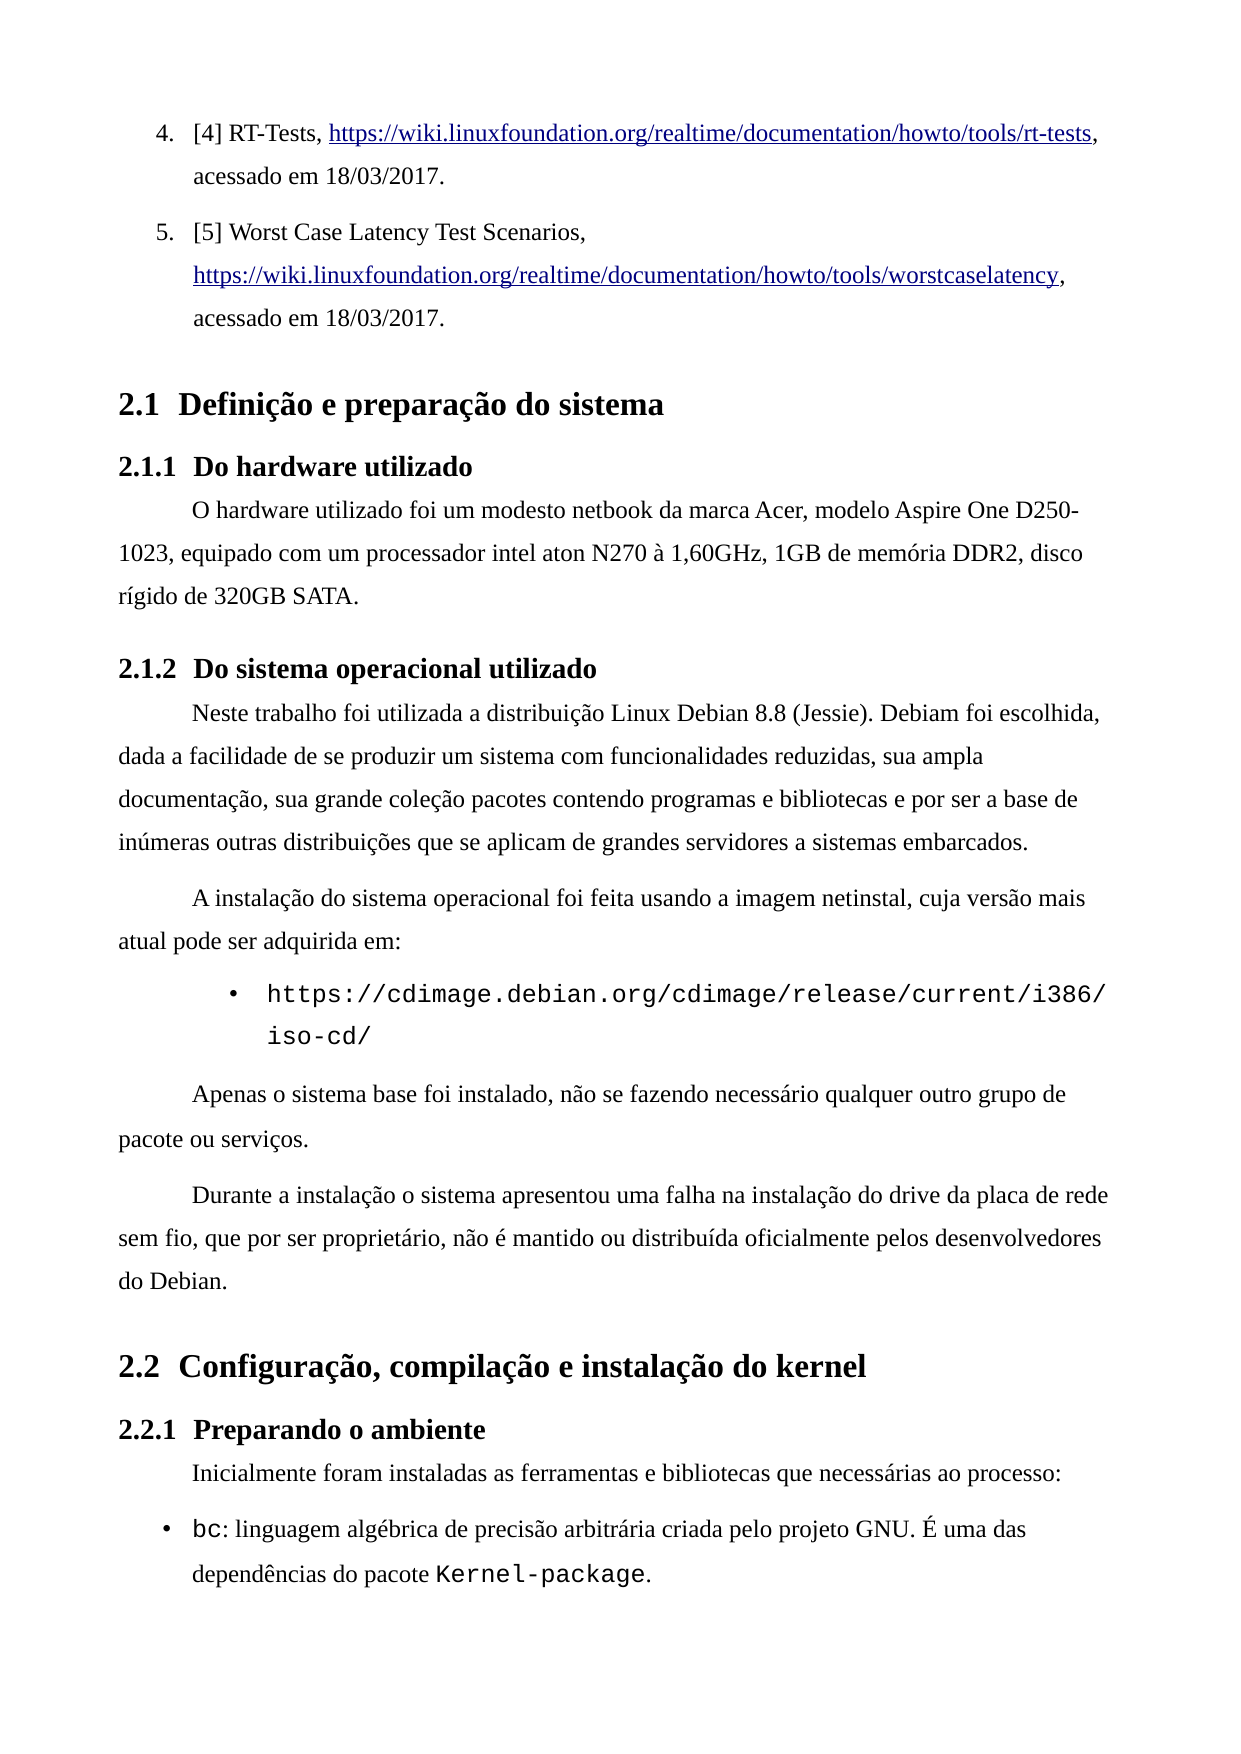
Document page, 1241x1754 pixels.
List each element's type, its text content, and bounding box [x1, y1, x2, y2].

subtitle Configuração, compilação e instalação do kernel [118, 1347, 1122, 1385]
text Durante a instalação o sistema apresentou uma falha na instalação do drive da placa de rede sem fio, que por ser proprietário, não é mantido ou distribuída oficialmente pelos desenvolvedores do Debian. [118, 1180, 1122, 1295]
list [5] Worst Case Latency Test Scenarios, https://wiki.linuxfoundation.org/realtime/documentation/howto/tools/worstcaselatency, acessado em 18/03/2017. [156, 217, 1122, 332]
text Neste trabalho foi utilizada a distribuição Linux Debian 8.8 (Jessie). Debiam foi escolhida, dada a facilidade de se produzir um sistema com funcionalidades reduzidas, sua ampla documentação, sua grande coleção pacotes contendo programas e bibliotecas e por ser a base de inúmeras outras distribuições que se aplicam de grandes servidores a sistemas embarcados. [118, 698, 1122, 856]
list https://cdimage.debian.org/cdimage/release/current/i386/iso-cd/ [229, 981, 1122, 1052]
subtitle Do hardware utilizado [118, 449, 1122, 483]
text Inicialmente foram instaladas as ferramentas e bibliotecas que necessárias ao processo: [118, 1458, 1122, 1487]
subtitle Definição e preparação do sistema [118, 384, 1122, 422]
text O hardware utilizado foi um modesto netbook da marca Acer, modelo Aspire One D250-1023, equipado com um processador intel aton N270 à 1,60GHz, 1GB de memória DDR2, disco rígido de 320GB SATA. [118, 495, 1122, 610]
list bc: linguagem algébrica de precisão arbitrária criada pelo projeto GNU. É uma das dependências do pacote Kernel-package. [162, 1514, 1122, 1590]
text A instalação do sistema operacional foi feita usando a imagem netinstal, cuja versão mais atual pode ser adquirida em: [118, 883, 1122, 954]
subtitle Preparando o ambiente [118, 1412, 1122, 1446]
subtitle Do sistema operacional utilizado [118, 652, 1122, 685]
list [4] RT-Tests, https://wiki.linuxfoundation.org/realtime/documentation/howto/tools/rt-tests, acessado em 18/03/2017. [156, 118, 1122, 190]
text Apenas o sistema base foi instalado, não se fazendo necessário qualquer outro grupo de pacote ou serviços. [118, 1079, 1122, 1153]
